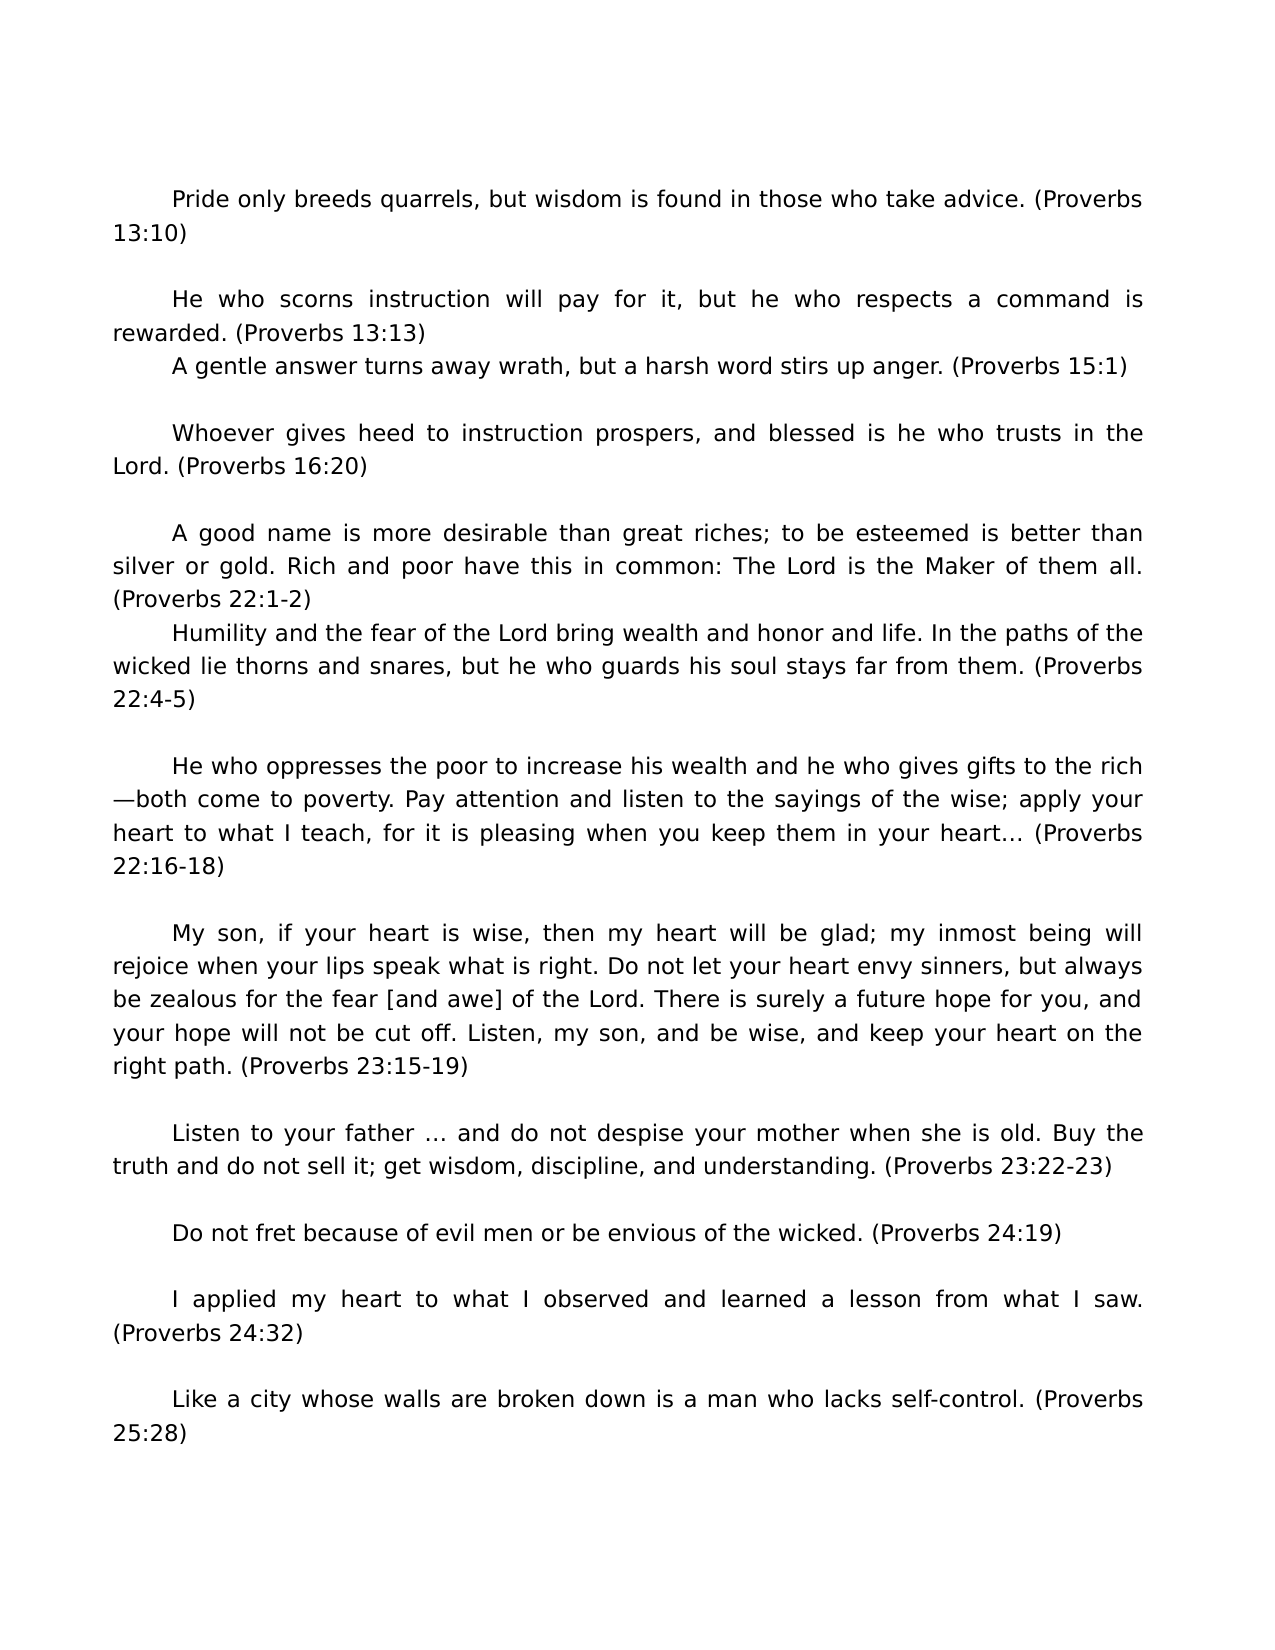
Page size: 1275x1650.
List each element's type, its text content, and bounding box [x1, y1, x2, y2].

text Do not fret because of evil men or be envious of the wicked. (Proverbs 24:19) [112, 1214, 1145, 1248]
text A good name is more desirable than great riches; to be esteemed is better than silver or gold. Rich and poor have this in common: The Lord is the Maker of them all. (Proverbs 22:1-2) [112, 514, 1145, 614]
text I applied my heart to what I observed and learned a lesson from what I saw. (Proverbs 24:32) [112, 1281, 1145, 1348]
text Like a city whose walls are broken down is a man who lacks self-control. (Proverbs 25:28) [112, 1381, 1145, 1448]
text Listen to your father … and do not despise your mother when she is old. Buy the truth and do not sell it; get wisdom, discipline, and understanding. (Proverbs 23:22-23) [112, 1114, 1145, 1181]
text Pride only breeds quarrels, but wisdom is found in those who take advice. (Proverbs 13:10) [112, 181, 1145, 248]
text Whoever gives heed to instruction prospers, and blessed is he who trusts in the Lord. (Proverbs 16:20) [112, 414, 1145, 481]
text Humility and the fear of the Lord bring wealth and honor and life. In the paths of the wicked lie thorns and snares, but he who guards his soul stays far from them. (Proverbs 22:4-5) [112, 614, 1145, 714]
text He who oppresses the poor to increase his wealth and he who gives gifts to the rich—both come to poverty. Pay attention and listen to the sayings of the wise; apply your heart to what I teach, for it is pleasing when you keep them in your heart… (Proverbs 22:16-18) [112, 748, 1145, 881]
text My son, if your heart is wise, then my heart will be glad; my inmost being will rejoice when your lips speak what is right. Do not let your heart envy sinners, but always be zealous for the fear [and awe] of the Lord. There is surely a future hope for you, and your hope will not be cut off. Listen, my son, and be wise, and keep your heart on the right path. (Proverbs 23:15-19) [112, 914, 1145, 1081]
text He who scorns instruction will pay for it, but he who respects a command is rewarded. (Proverbs 13:13) [112, 281, 1145, 348]
text A gentle answer turns away wrath, but a harsh word stirs up anger. (Proverbs 15:1) [112, 348, 1145, 381]
